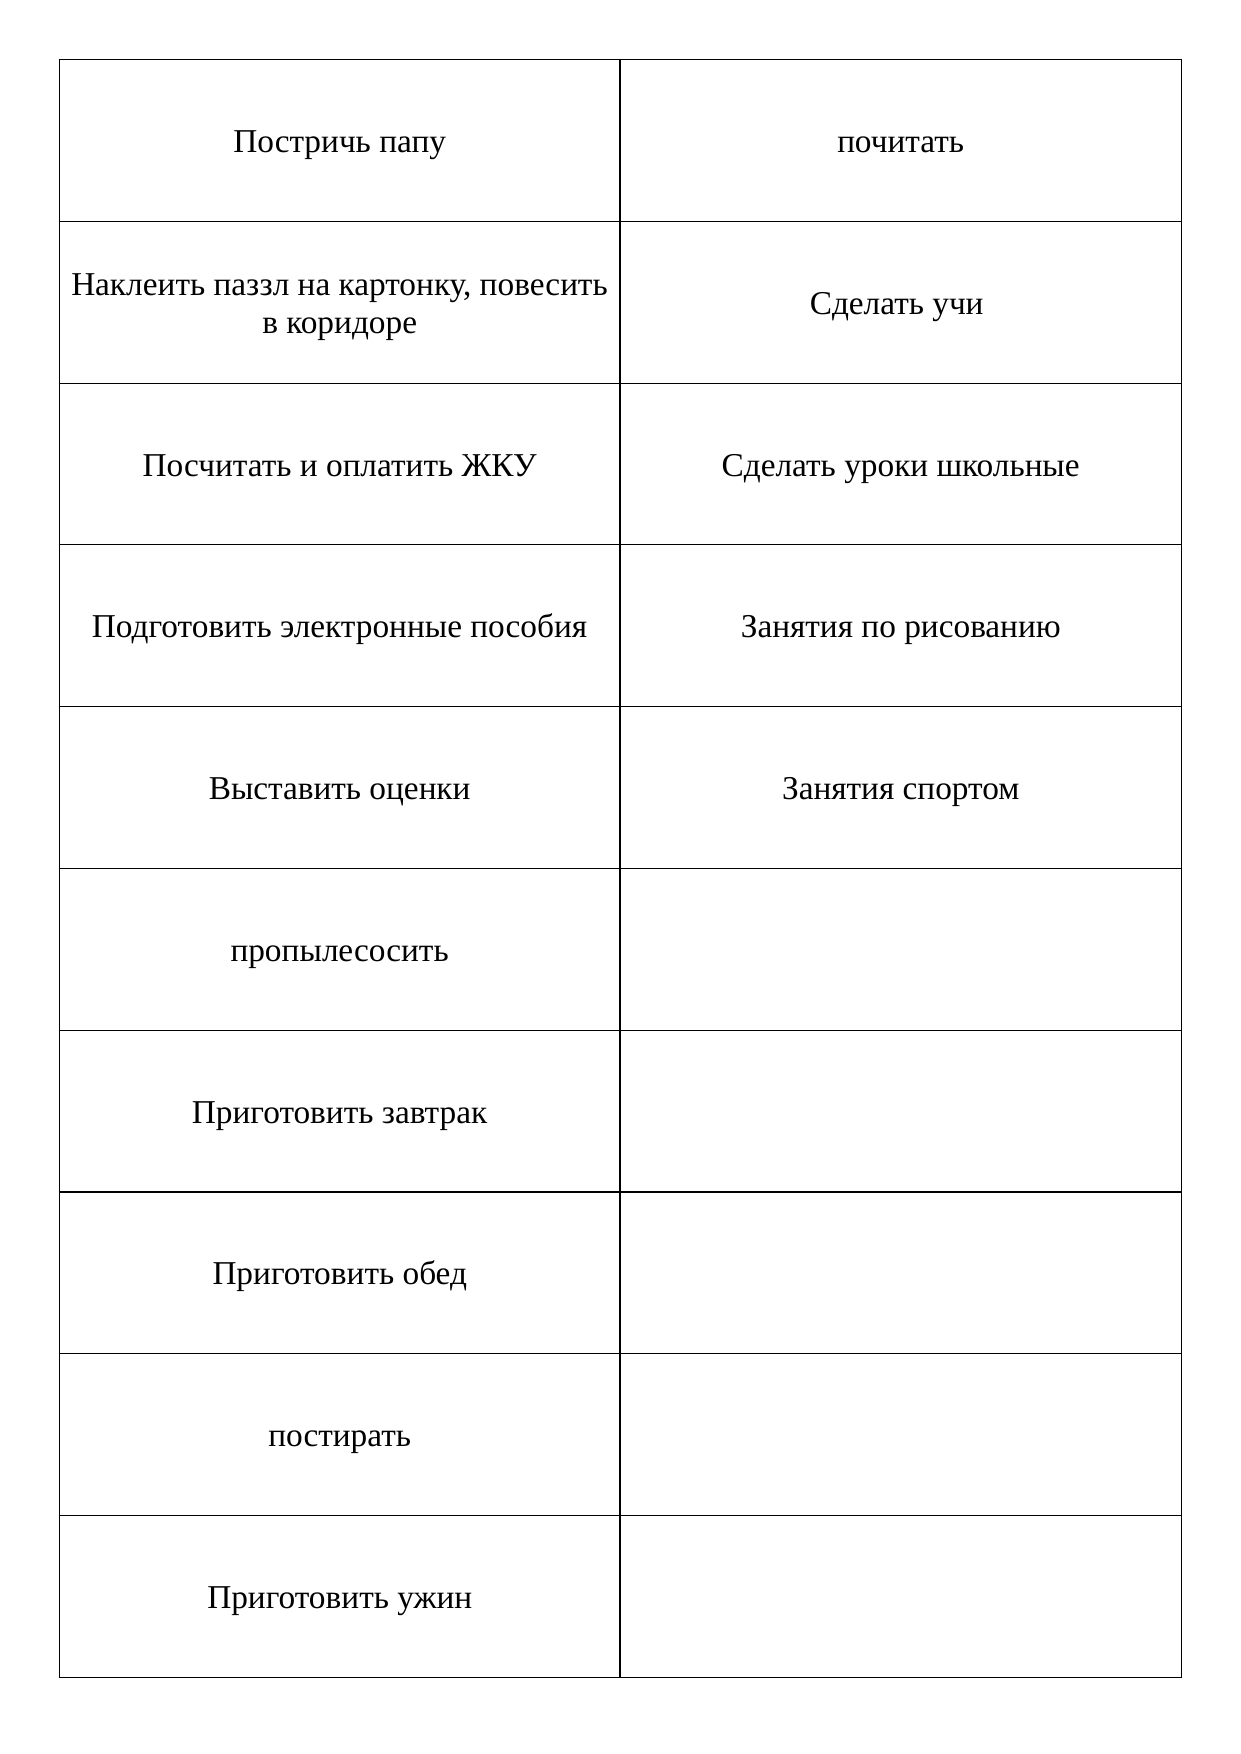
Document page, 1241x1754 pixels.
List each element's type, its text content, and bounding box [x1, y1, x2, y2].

table_cell пропылесосить [60, 869, 619, 1030]
table_cell Приготовить обед [60, 1193, 619, 1353]
table_cell Занятия по рисованию [621, 545, 1181, 706]
table_cell Занятия спортом [621, 707, 1181, 868]
table_cell [621, 1031, 1181, 1191]
table_cell [621, 1193, 1181, 1353]
table_cell [621, 1516, 1181, 1677]
table_cell [621, 1354, 1181, 1515]
table_cell Наклеить паззл на картонку, повесить в коридоре [60, 222, 619, 383]
table_cell постирать [60, 1354, 619, 1515]
table_cell Постричь папу [60, 60, 619, 221]
table_cell Приготовить завтрак [60, 1031, 619, 1191]
table_cell Подготовить электронные пособия [60, 545, 619, 706]
table_cell Сделать учи [621, 222, 1181, 383]
table_cell Приготовить ужин [60, 1516, 619, 1677]
table_cell Посчитать и оплатить ЖКУ [60, 384, 619, 544]
table_cell [621, 869, 1181, 1030]
table_cell Сделать уроки школьные [621, 384, 1181, 544]
table_cell почитать [621, 60, 1181, 221]
table_cell Выставить оценки [60, 707, 619, 868]
